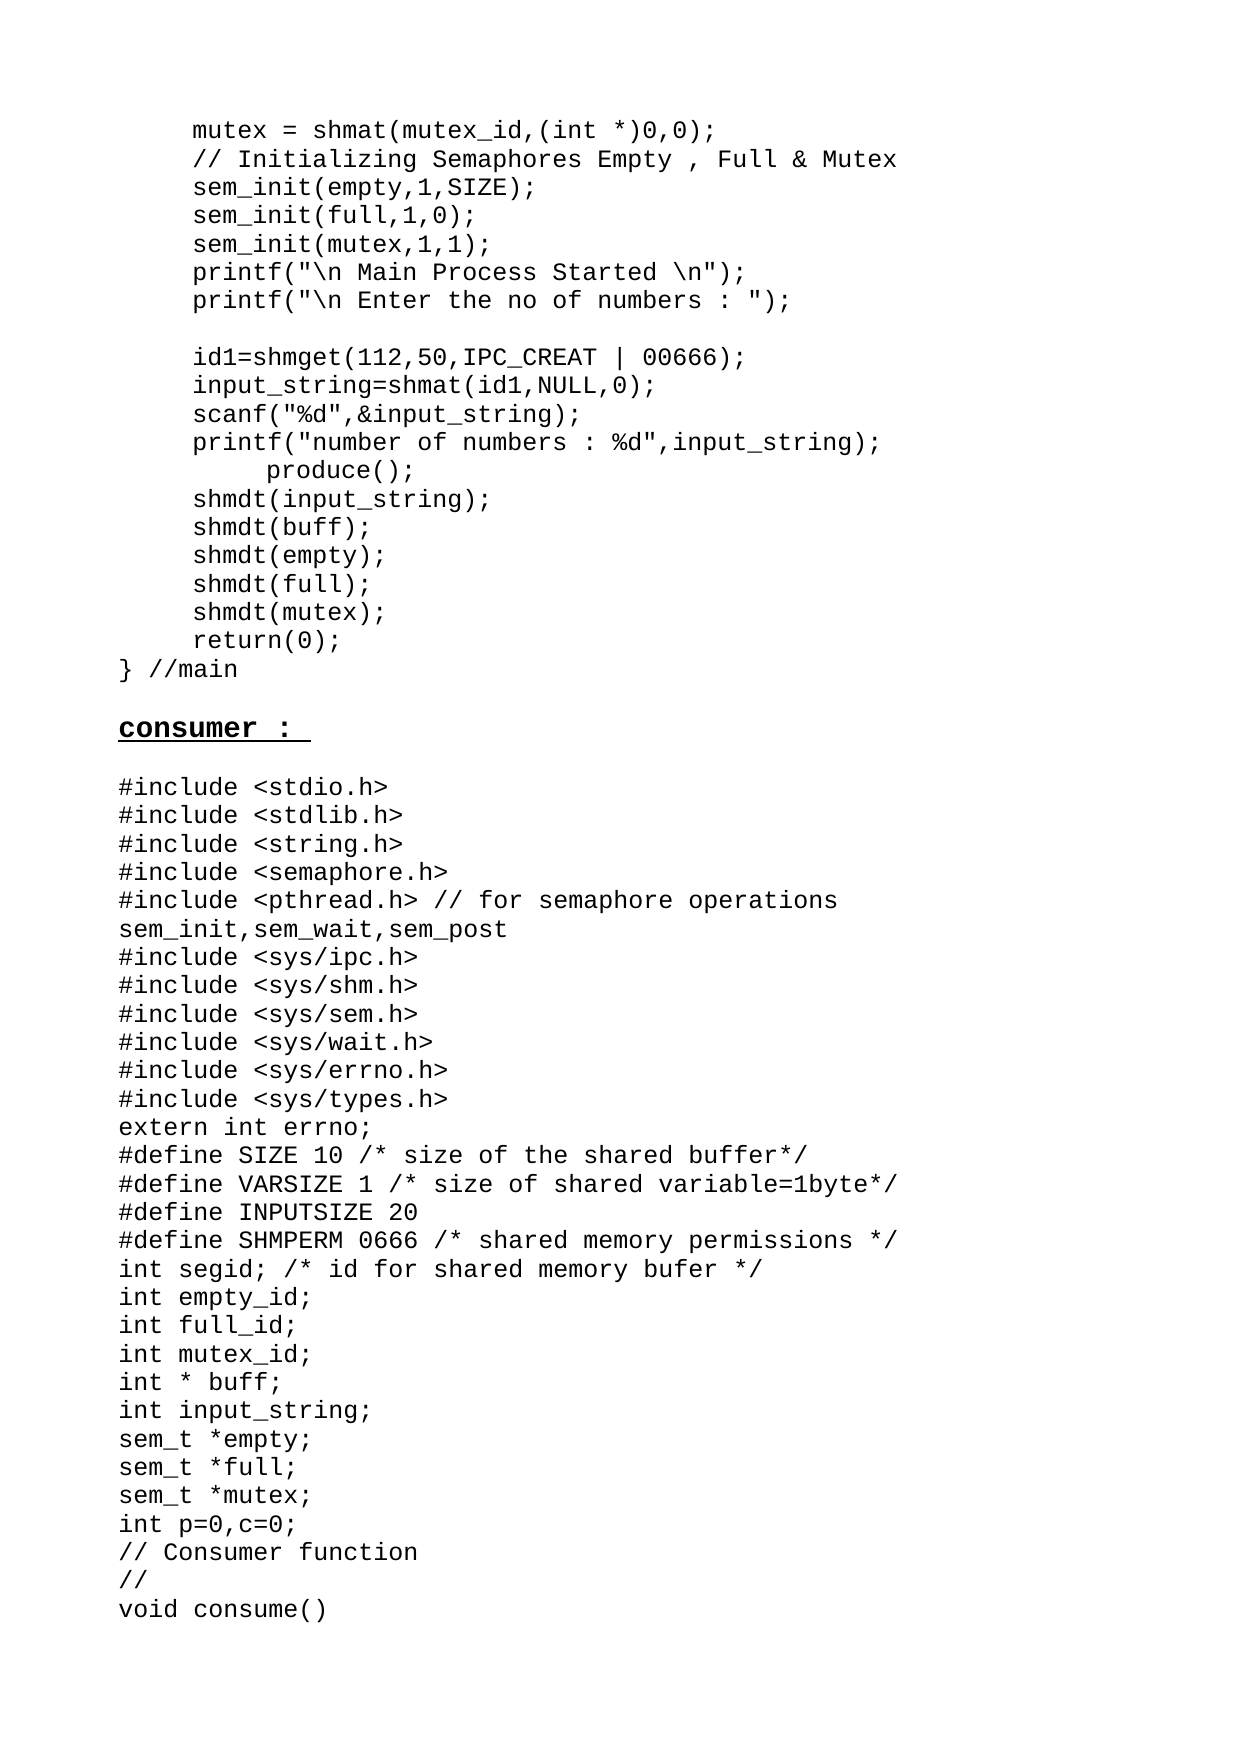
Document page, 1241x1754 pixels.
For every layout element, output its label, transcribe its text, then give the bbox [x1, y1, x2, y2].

text sem_t *empty; [118, 1426, 1122, 1454]
text #include <stdio.h> [118, 774, 1122, 803]
text int * buff; [118, 1369, 1122, 1398]
text #include <string.h> [118, 831, 1122, 859]
text extern int errno; [118, 1114, 1122, 1143]
text consumer : [118, 713, 1122, 746]
text } //main [118, 656, 1122, 685]
text #include <sys/errno.h> [118, 1058, 1122, 1086]
text int empty_id; [118, 1284, 1122, 1313]
text scanf("%d",&input_string); [118, 401, 1122, 430]
text #include <sys/shm.h> [118, 973, 1122, 1001]
text int p=0,c=0; [118, 1511, 1122, 1539]
text produce(); [118, 458, 1122, 486]
text #define VARSIZE 1 /* size of shared variable=1byte*/ [118, 1171, 1122, 1199]
text sem_init(empty,1,SIZE); [118, 175, 1122, 203]
text return(0); [118, 628, 1122, 656]
text shmdt(input_string); [118, 486, 1122, 515]
text printf("\n Enter the no of numbers : "); [118, 288, 1122, 316]
text #include <sys/ipc.h> [118, 944, 1122, 973]
text id1=shmget(112,50,IPC_CREAT | 00666); [118, 345, 1122, 373]
text #include <stdlib.h> [118, 803, 1122, 831]
text // Initializing Semaphores Empty , Full & Mutex [118, 146, 1122, 175]
text mutex = shmat(mutex_id,(int *)0,0); [118, 118, 1122, 146]
text int mutex_id; [118, 1341, 1122, 1369]
text sem_t *mutex; [118, 1483, 1122, 1511]
text printf("number of numbers : %d",input_string); [118, 430, 1122, 458]
text #include <semaphore.h> [118, 859, 1122, 888]
text #define INPUTSIZE 20 [118, 1199, 1122, 1228]
text shmdt(full); [118, 571, 1122, 600]
text sem_init(mutex,1,1); [118, 231, 1122, 260]
text #define SHMPERM 0666 /* shared memory permissions */ [118, 1228, 1122, 1256]
text int full_id; [118, 1313, 1122, 1341]
text shmdt(buff); [118, 515, 1122, 543]
text // [118, 1568, 1122, 1596]
text sem_t *full; [118, 1454, 1122, 1483]
text #include <sys/wait.h> [118, 1029, 1122, 1058]
text // Consumer function [118, 1539, 1122, 1568]
text shmdt(empty); [118, 543, 1122, 571]
text void consume() [118, 1596, 1122, 1624]
text #include <sys/sem.h> [118, 1001, 1122, 1029]
text input_string=shmat(id1,NULL,0); [118, 373, 1122, 401]
text sem_init(full,1,0); [118, 203, 1122, 231]
text #include <pthread.h> // for semaphore operations sem_init,sem_wait,sem_post [118, 888, 1122, 944]
text shmdt(mutex); [118, 600, 1122, 628]
text int segid; /* id for shared memory bufer */ [118, 1256, 1122, 1284]
text int input_string; [118, 1398, 1122, 1426]
text printf("\n Main Process Started \n"); [118, 260, 1122, 288]
text #include <sys/types.h> [118, 1086, 1122, 1114]
text #define SIZE 10 /* size of the shared buffer*/ [118, 1143, 1122, 1171]
